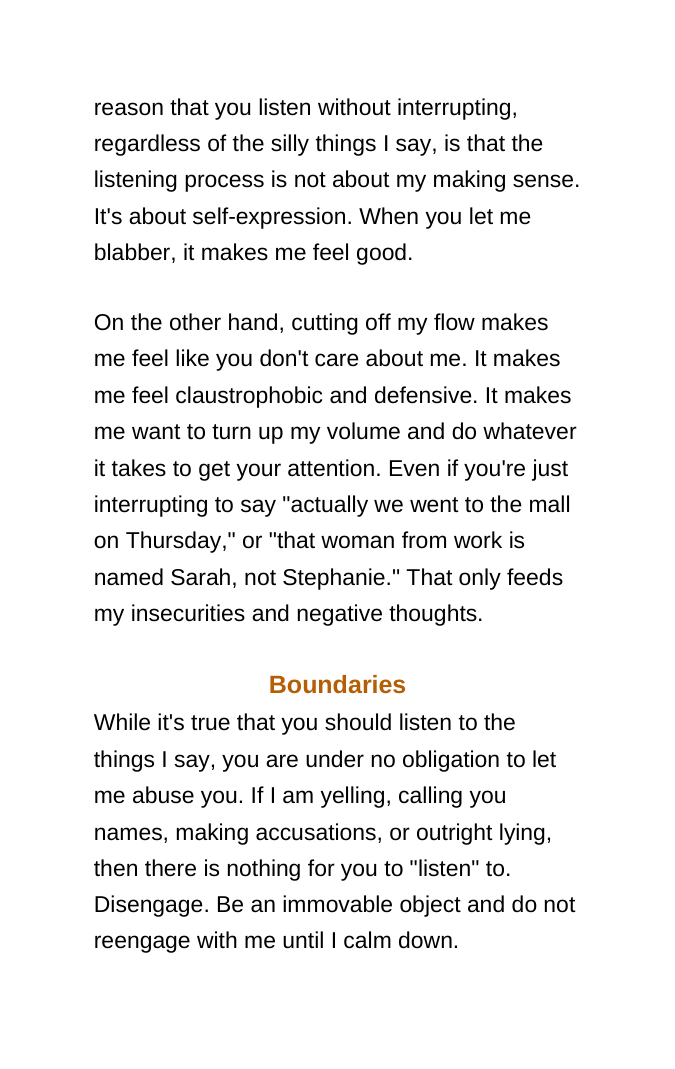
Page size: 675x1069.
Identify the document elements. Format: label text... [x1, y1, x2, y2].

subtitle Boundaries [94, 670, 581, 698]
text While it's true that you should listen to the things I say, you are under no obligation to let me abuse you. If I am yelling, calling you names, making accusations, or outright lying, then there is nothing for you to "listen" to. Disengage. Be an immovable object and do not reengage with me until I calm down. [94, 709, 581, 954]
text reason that you listen without interrupting, regardless of the silly things I say, is that the listening process is not about my making sense. It's about self-expression. When you let me blabber, it makes me feel good. [94, 94, 581, 266]
text On the other hand, cutting off my flow makes me feel like you don't care about me. It makes me feel claustrophobic and defensive. It makes me want to turn up my volume and do whatever it takes to get your attention. Even if you're just interrupting to say "actually we went to the mall on Thursday," or "that woman from work is named Sarah, not Stephanie." That only feeds my insecurities and negative thoughts. [94, 309, 581, 626]
